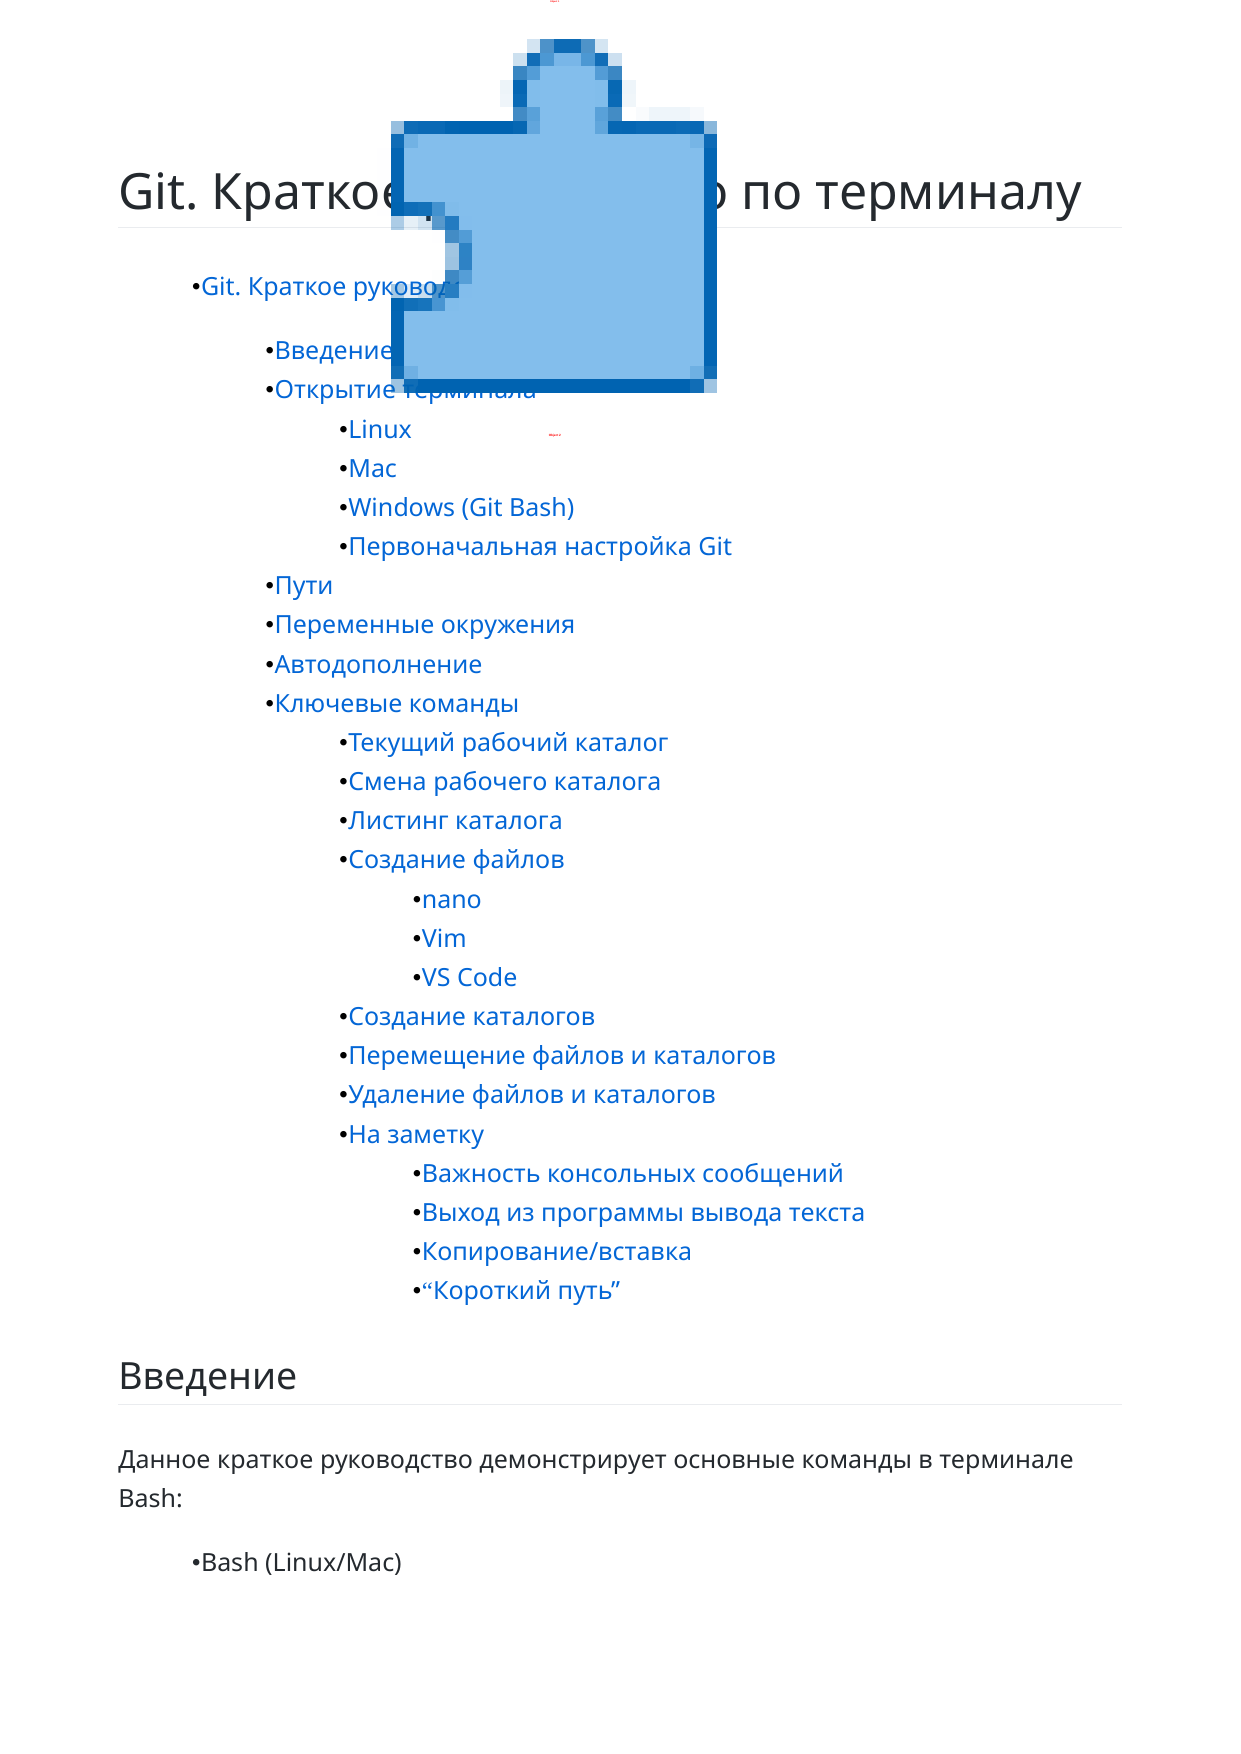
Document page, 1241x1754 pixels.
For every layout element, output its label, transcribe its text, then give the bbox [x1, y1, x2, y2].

list Переменные окружения [118, 607, 1122, 641]
list “Короткий путь” [118, 1273, 1122, 1307]
list nano [118, 881, 1122, 915]
list Введение [717, 333, 1122, 367]
list Linux [118, 411, 1122, 445]
list Bash (Linux/Mac) [118, 1545, 1122, 1579]
list Создание каталогов [118, 999, 1122, 1033]
list Mac [118, 450, 1122, 484]
list Открытие терминала [118, 372, 1122, 406]
list Windows (Git Bash) [118, 489, 1122, 524]
list Ключевые команды [118, 685, 1122, 719]
subtitle Git. Краткое руководство по терминалу [118, 156, 391, 227]
list Важность консольных сообщений [118, 1155, 1122, 1189]
list Git. Краткое руководство по терминалу [717, 269, 1122, 303]
list Копирование/вставка [118, 1234, 1122, 1268]
list Git. Краткое руководство по терминалу [118, 269, 445, 303]
list VS Code [118, 959, 1122, 994]
list Перемещение файлов и каталогов [118, 1038, 1122, 1072]
list Текущий рабочий каталог [118, 724, 1122, 759]
list Автодополнение [118, 646, 1122, 680]
list Пути [118, 568, 1122, 602]
list Введение [118, 333, 391, 367]
list Удаление файлов и каталогов [118, 1077, 1122, 1111]
list Выход из программы вывода текста [118, 1194, 1122, 1229]
list Листинг каталога [118, 803, 1122, 837]
subtitle Введение [118, 1349, 1122, 1404]
list Первоначальная настройка Git [118, 529, 1122, 563]
list Vim [118, 920, 1122, 954]
list Смена рабочего каталога [118, 764, 1122, 798]
list Создание файлов [118, 842, 1122, 876]
subtitle Git. Краткое руководство по терминалу [717, 156, 1122, 227]
text Данное краткое руководство демонстрирует основные команды в терминале Bash: [118, 1441, 1122, 1514]
list На заметку [118, 1116, 1122, 1150]
